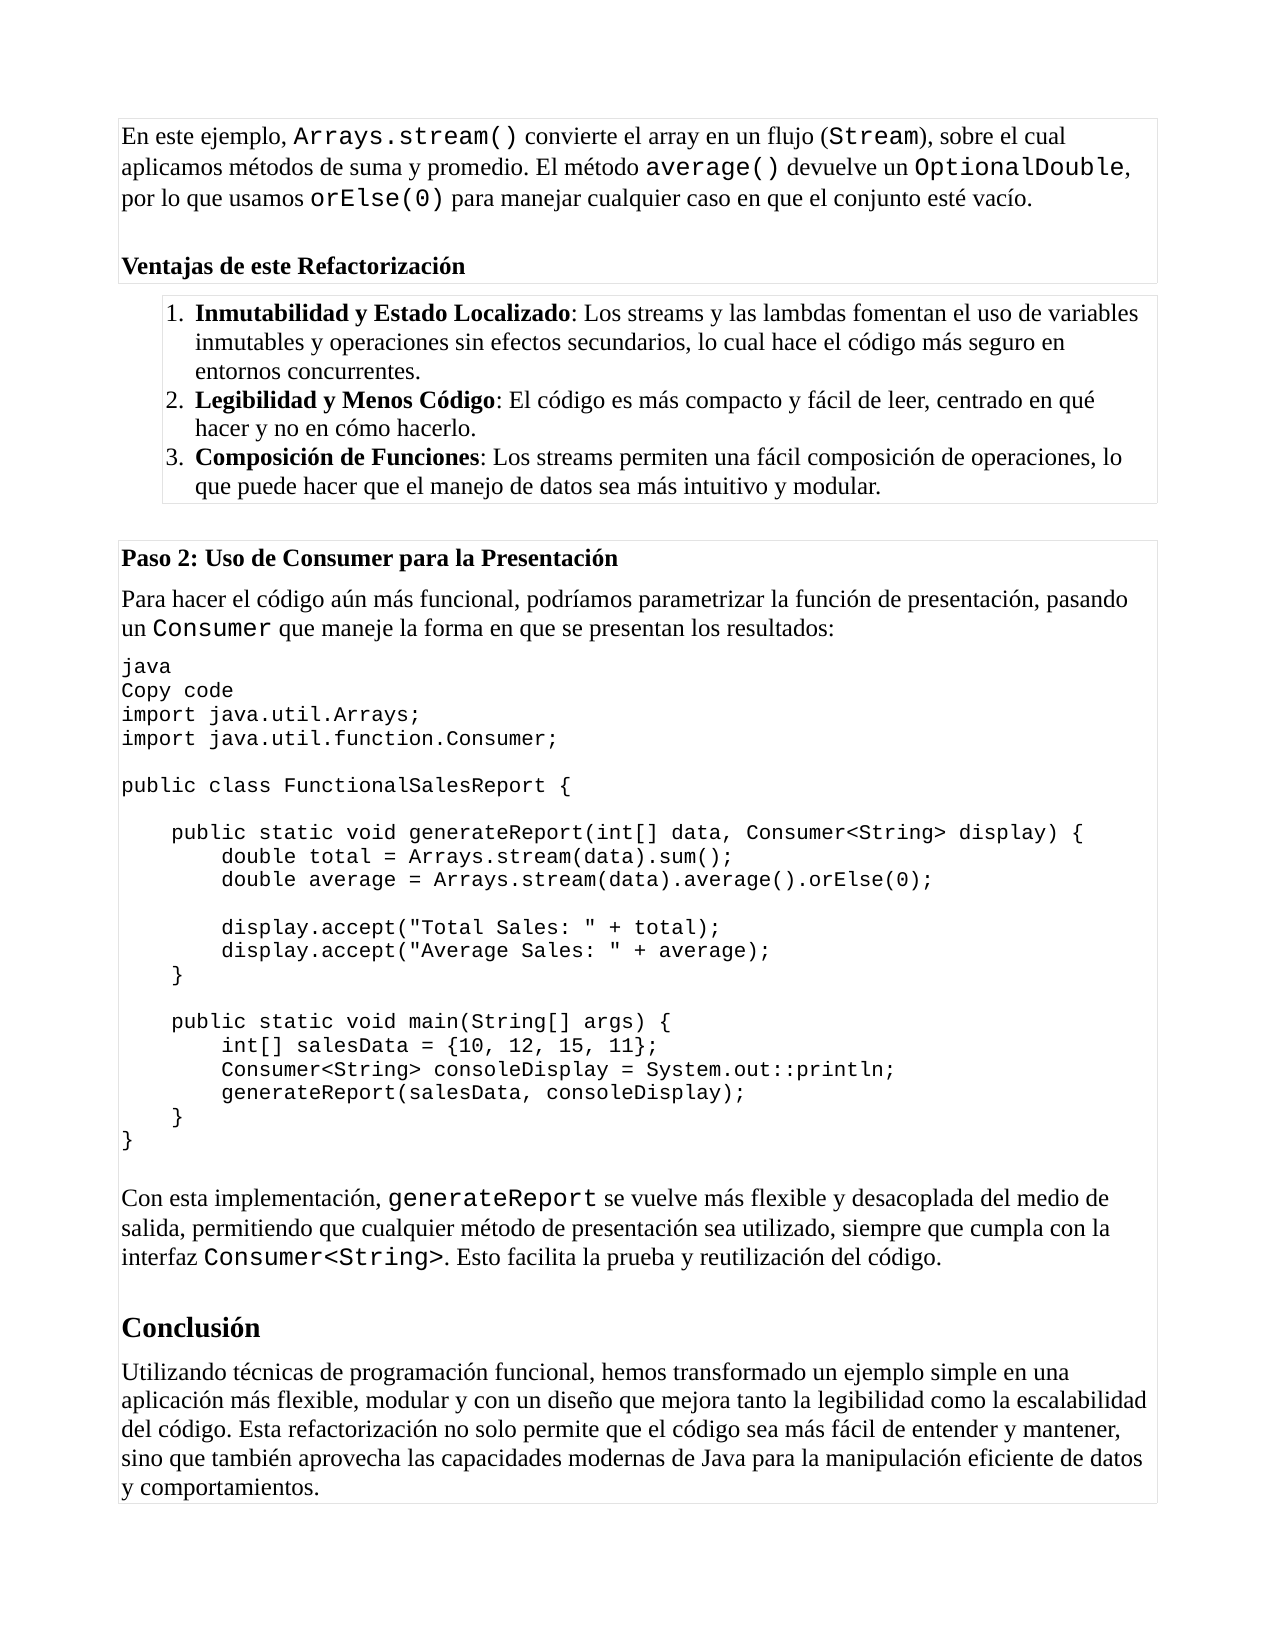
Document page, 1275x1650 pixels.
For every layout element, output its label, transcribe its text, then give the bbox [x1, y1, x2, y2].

text Utilizando técnicas de programación funcional, hemos transformado un ejemplo simple en una aplicación más flexible, modular y con un diseño que mejora tanto la legibilidad como la escalabilidad del código. Esta refactorización no solo permite que el código sea más fácil de entender y mantener, sino que también aprovecha las capacidades modernas de Java para la manipulación eficiente de datos y comportamientos. [119, 1353, 1157, 1503]
text Con esta implementación, generateReport se vuelve más flexible y desacoplada del medio de salida, permitiendo que cualquier método de presentación sea utilizado, siempre que cumpla con la interfaz Consumer<String>. Esto facilita la prueba y reutilización del código. [119, 1179, 1157, 1273]
text En este ejemplo, Arrays.stream() convierte el array en un flujo (Stream), sobre el cual aplicamos métodos de suma y promedio. El método average() devuelve un OptionalDouble, por lo que usamos orElse(0) para manejar cualquier caso en que el conjunto esté vacío. [119, 119, 1157, 214]
text display.accept("Average Sales: " + average); [119, 937, 1157, 961]
text import java.util.function.Consumer; [119, 724, 1157, 751]
text Para hacer el código aún más funcional, podríamos parametrizar la función de presentación, pasando un Consumer que maneje la forma en que se presentan los resultados: [119, 581, 1157, 644]
text public class FunctionalSalesReport { [119, 772, 1157, 798]
text public static void main(String[] args) { [119, 1008, 1157, 1032]
subtitle Paso 2: Uso de Consumer para la Presentación [119, 541, 1157, 572]
text } [119, 1103, 1157, 1126]
text display.accept("Total Sales: " + total); [119, 914, 1157, 937]
text public static void generateReport(int[] data, Consumer<String> display) { [119, 819, 1157, 843]
text } [119, 961, 1157, 988]
list Legibilidad y Menos Código: El código es más compacto y fácil de leer, centrado en qué hacer y no en cómo hacerlo. [163, 382, 1157, 439]
list Inmutabilidad y Estado Localizado: Los streams y las lambdas fomentan el uso de variables inmutables y operaciones sin efectos secundarios, lo cual hace el código más seguro en entornos concurrentes. [163, 296, 1157, 382]
text generateReport(salesData, consoleDisplay); [119, 1079, 1157, 1103]
text double average = Arrays.stream(data).average().orElse(0); [119, 866, 1157, 893]
text } [119, 1126, 1157, 1153]
text import java.util.Arrays; [119, 701, 1157, 724]
text Consumer<String> consoleDisplay = System.out::println; [119, 1056, 1157, 1079]
text double total = Arrays.stream(data).sum(); [119, 843, 1157, 866]
list Composición de Funciones: Los streams permiten una fácil composición de operaciones, lo que puede hacer que el manejo de datos sea más intuitivo y modular. [163, 439, 1157, 503]
text Copy code [119, 677, 1157, 701]
subtitle Ventajas de este Refactorización [119, 248, 1157, 283]
text java [119, 653, 1157, 677]
text int[] salesData = {10, 12, 15, 11}; [119, 1032, 1157, 1056]
subtitle Conclusión [119, 1307, 1157, 1344]
